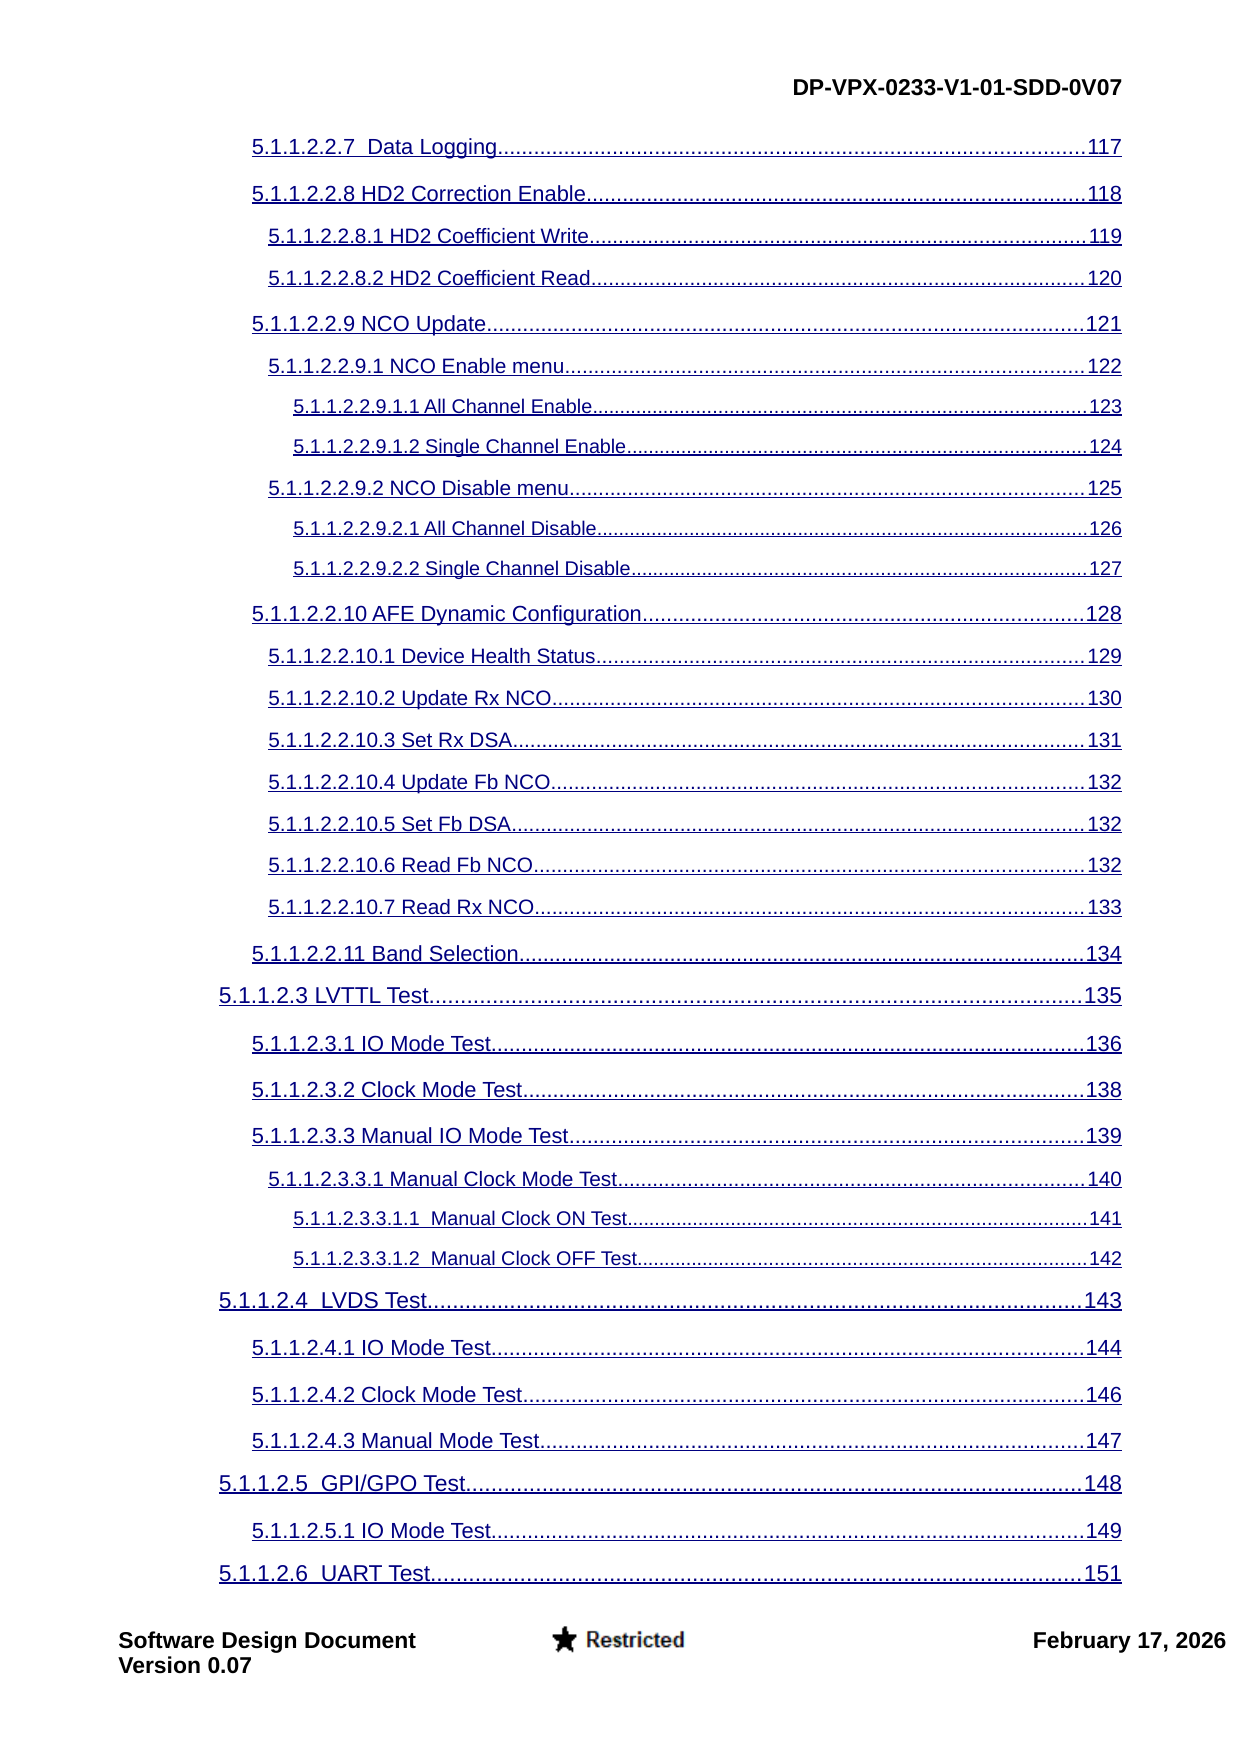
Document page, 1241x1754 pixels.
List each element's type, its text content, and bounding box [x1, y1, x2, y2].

text 5.1.1.2.4.3 Manual Mode Test 147 [243, 1424, 1122, 1455]
text 5.1.1.2.4 LVDS Test 143 [219, 1290, 1122, 1309]
text 5.1.1.2.3 LVTTL Test 135 [219, 985, 1122, 1005]
text 5.1.1.2.2.10.6 Read Fb NCO 132 [268, 854, 1122, 874]
text 5.1.1.2.5 GPI/GPO Test 148 [219, 1473, 1122, 1492]
text 5.1.1.2.2.10.3 Set Rx DSA 131 [268, 728, 1122, 749]
picture [542, 1617, 698, 1662]
text 5.1.1.2.2.10.7 Read Rx NCO 133 [268, 896, 1122, 916]
subtitle 5.1.1.2.2.9.2.2 Single Channel Disable 127 [293, 555, 1122, 576]
text 5.1.1.2.2.10.5 Set Fb DSA 132 [268, 812, 1122, 832]
text 5.1.1.2.3.3.1 Manual Clock Mode Test 140 [268, 1167, 1122, 1187]
text 5.1.1.2.2.9.2 NCO Disable menu 125 [268, 476, 1122, 497]
text 5.1.1.2.2.8 HD2 Correction Enable 118 [243, 176, 1122, 207]
text 5.1.1.2.4.2 Clock Mode Test 146 [243, 1377, 1122, 1409]
subtitle 5.1.1.2.2.9.1.1 All Channel Enable 123 [293, 393, 1122, 414]
text 5.1.1.2.6 UART Test 151 [219, 1563, 1122, 1582]
text 5.1.1.2.2.8.2 HD2 Coefficient Read 120 [268, 266, 1122, 286]
text 5.1.1.2.2.11 Band Selection 134 [243, 936, 1122, 967]
text 5.1.1.2.5.1 IO Mode Test 149 [243, 1514, 1122, 1545]
subtitle 5.1.1.2.2.9.1.2 Single Channel Enable 124 [293, 433, 1122, 454]
text 5.1.1.2.3.1 IO Mode Test 136 [243, 1026, 1122, 1057]
text 5.1.1.2.2.10 AFE Dynamic Configuration 128 [243, 596, 1122, 628]
text 5.1.1.2.2.10.1 Device Health Status 129 [268, 644, 1122, 665]
text 5.1.1.2.3.3 Manual IO Mode Test 139 [243, 1119, 1122, 1150]
text 5.1.1.2.4.1 IO Mode Test 144 [243, 1331, 1122, 1362]
subtitle 5.1.1.2.3.3.1.1 Manual Clock ON Test 141 [293, 1206, 1122, 1227]
text 5.1.1.2.2.10.2 Update Rx NCO 130 [268, 686, 1122, 707]
text 5.1.1.2.3.2 Clock Mode Test 138 [243, 1072, 1122, 1104]
text 5.1.1.2.2.7 Data Logging 117 [243, 129, 1122, 161]
text 5.1.1.2.2.8.1 HD2 Coefficient Write 119 [268, 224, 1122, 244]
text 5.1.1.2.2.10.4 Update Fb NCO 132 [268, 770, 1122, 791]
text 5.1.1.2.2.9 NCO Update 121 [243, 306, 1122, 338]
subtitle 5.1.1.2.3.3.1.2 Manual Clock OFF Test 142 [293, 1246, 1122, 1267]
text 5.1.1.2.2.9.1 NCO Enable menu 122 [268, 354, 1122, 375]
subtitle 5.1.1.2.2.9.2.1 All Channel Disable 126 [293, 515, 1122, 536]
